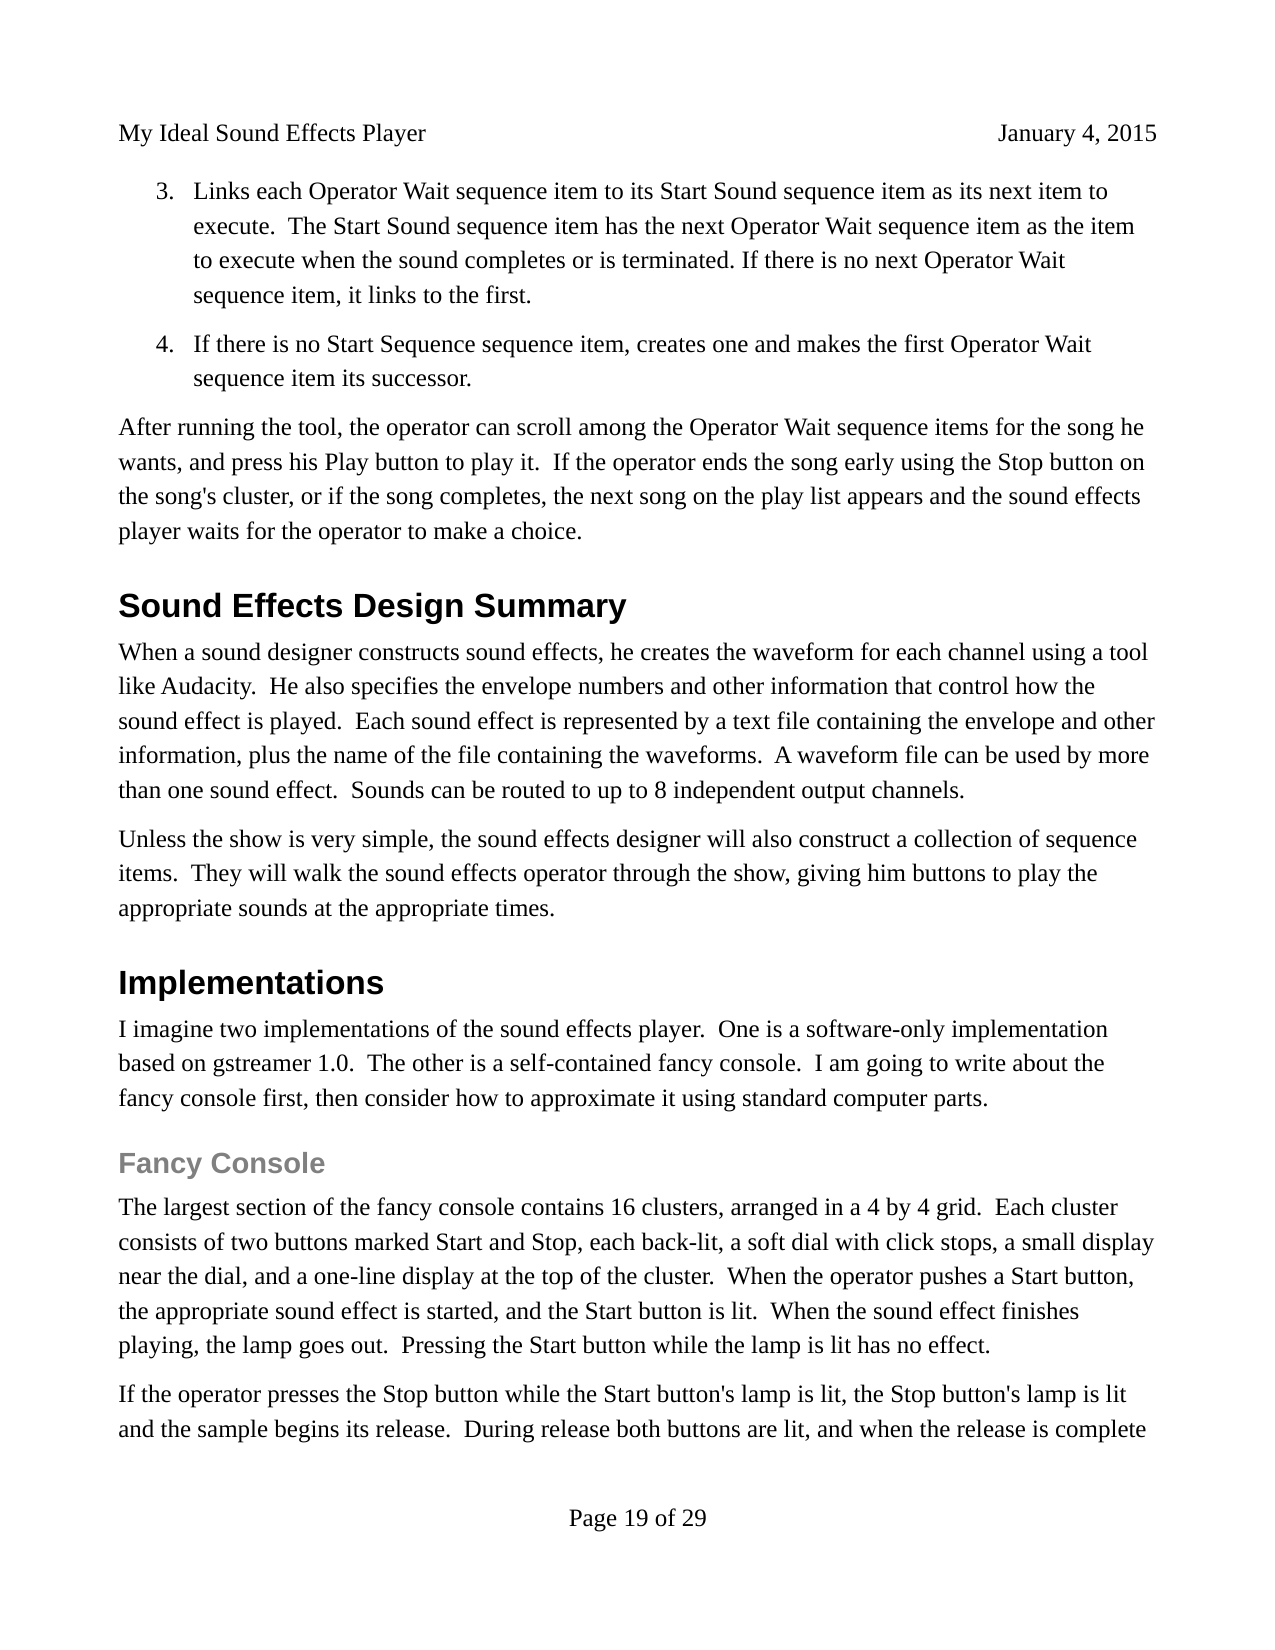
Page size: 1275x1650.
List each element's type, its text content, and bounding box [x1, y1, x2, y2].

text When a sound designer constructs sound effects, he creates the waveform for each channel using a tool like Audacity. He also specifies the envelope numbers and other information that control how the sound effect is played. Each sound effect is represented by a text file containing the envelope and other information, plus the name of the file containing the waveforms. A waveform file can be used by more than one sound effect. Sounds can be routed to up to 8 independent output channels. [118, 637, 1157, 803]
subtitle Implementations [118, 963, 1157, 1001]
text I imagine two implementations of the sound effects player. One is a software-only implementation based on gstreamer 1.0. The other is a self-contained fancy console. I am going to write about the fancy console first, then consider how to approximate it using standard computer parts. [118, 1014, 1157, 1112]
text The largest section of the fancy console contains 16 clusters, arranged in a 4 by 4 grid. Each cluster consists of two buttons marked Start and Stop, each back-lit, a soft dial with click stops, a small display near the dial, and a one-line display at the top of the cluster. When the operator pushes a Start button, the appropriate sound effect is started, and the Start button is lit. When the sound effect finishes playing, the lamp goes out. Pressing the Start button while the lamp is lit has no effect. [118, 1192, 1157, 1359]
list If there is no Start Sequence sequence item, creates one and makes the first Operator Wait sequence item its successor. [156, 329, 1157, 392]
text If the operator presses the Stop button while the Start button's lamp is lit, the Stop button's lamp is lit and the sample begins its release. During release both buttons are lit, and when the release is complete [118, 1379, 1157, 1443]
text Unless the show is very simple, the sound effects designer will also construct a collection of sequence items. They will walk the sound effects operator through the show, giving him buttons to play the appropriate sounds at the appropriate times. [118, 824, 1157, 922]
subtitle Fancy Console [118, 1146, 1157, 1180]
list Links each Operator Wait sequence item to its Start Sound sequence item as its next item to execute. The Start Sound sequence item has the next Operator Wait sequence item as the item to execute when the sound completes or is terminated. If there is no next Operator Wait sequence item, it links to the first. [156, 176, 1157, 308]
subtitle Sound Effects Design Summary [118, 586, 1157, 624]
text After running the tool, the operator can scroll among the Operator Wait sequence items for the song he wants, and press his Play button to play it. If the operator ends the song early using the Stop button on the song's cluster, or if the song completes, the next song on the play list appears and the sound effects player waits for the operator to make a choice. [118, 412, 1157, 544]
